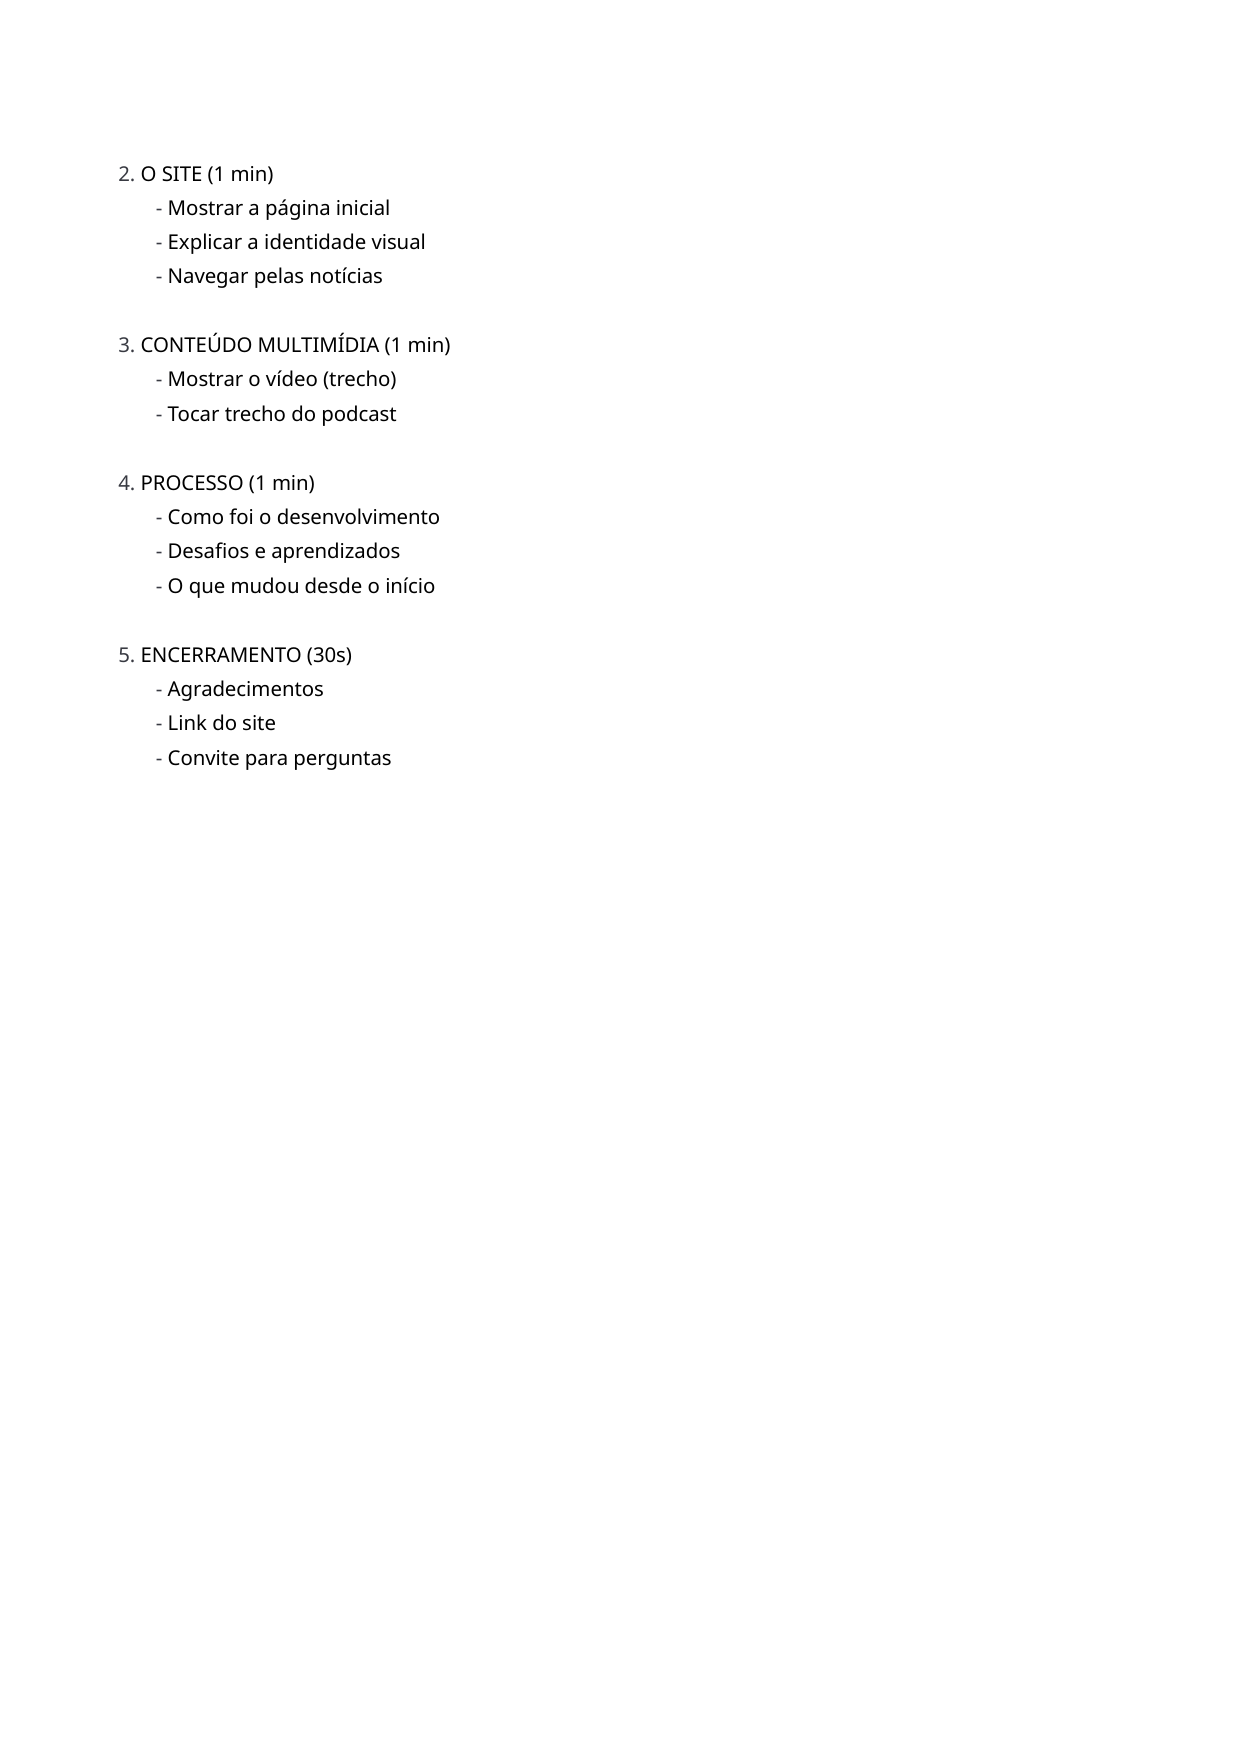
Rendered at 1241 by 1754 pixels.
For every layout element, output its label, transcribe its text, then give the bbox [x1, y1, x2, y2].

text - Agradecimentos [118, 668, 1122, 702]
text 2. O SITE (1 min) [118, 152, 1122, 187]
text - Tocar trecho do podcast [118, 393, 1122, 427]
text 3. CONTEÚDO MULTIMÍDIA (1 min) [118, 324, 1122, 359]
text - Explicar a identidade visual [118, 221, 1122, 256]
text - Como foi o desenvolvimento [118, 496, 1122, 531]
text 4. PROCESSO (1 min) [118, 462, 1122, 496]
text 5. ENCERRAMENTO (30s) [118, 634, 1122, 668]
text - Desafios e aprendizados [118, 531, 1122, 565]
text - Convite para perguntas [118, 737, 1122, 771]
text - O que mudou desde o início [118, 565, 1122, 599]
text - Mostrar a página inicial [118, 187, 1122, 221]
text - Mostrar o vídeo (trecho) [118, 359, 1122, 393]
text - Link do site [118, 702, 1122, 737]
text - Navegar pelas notícias [118, 256, 1122, 290]
